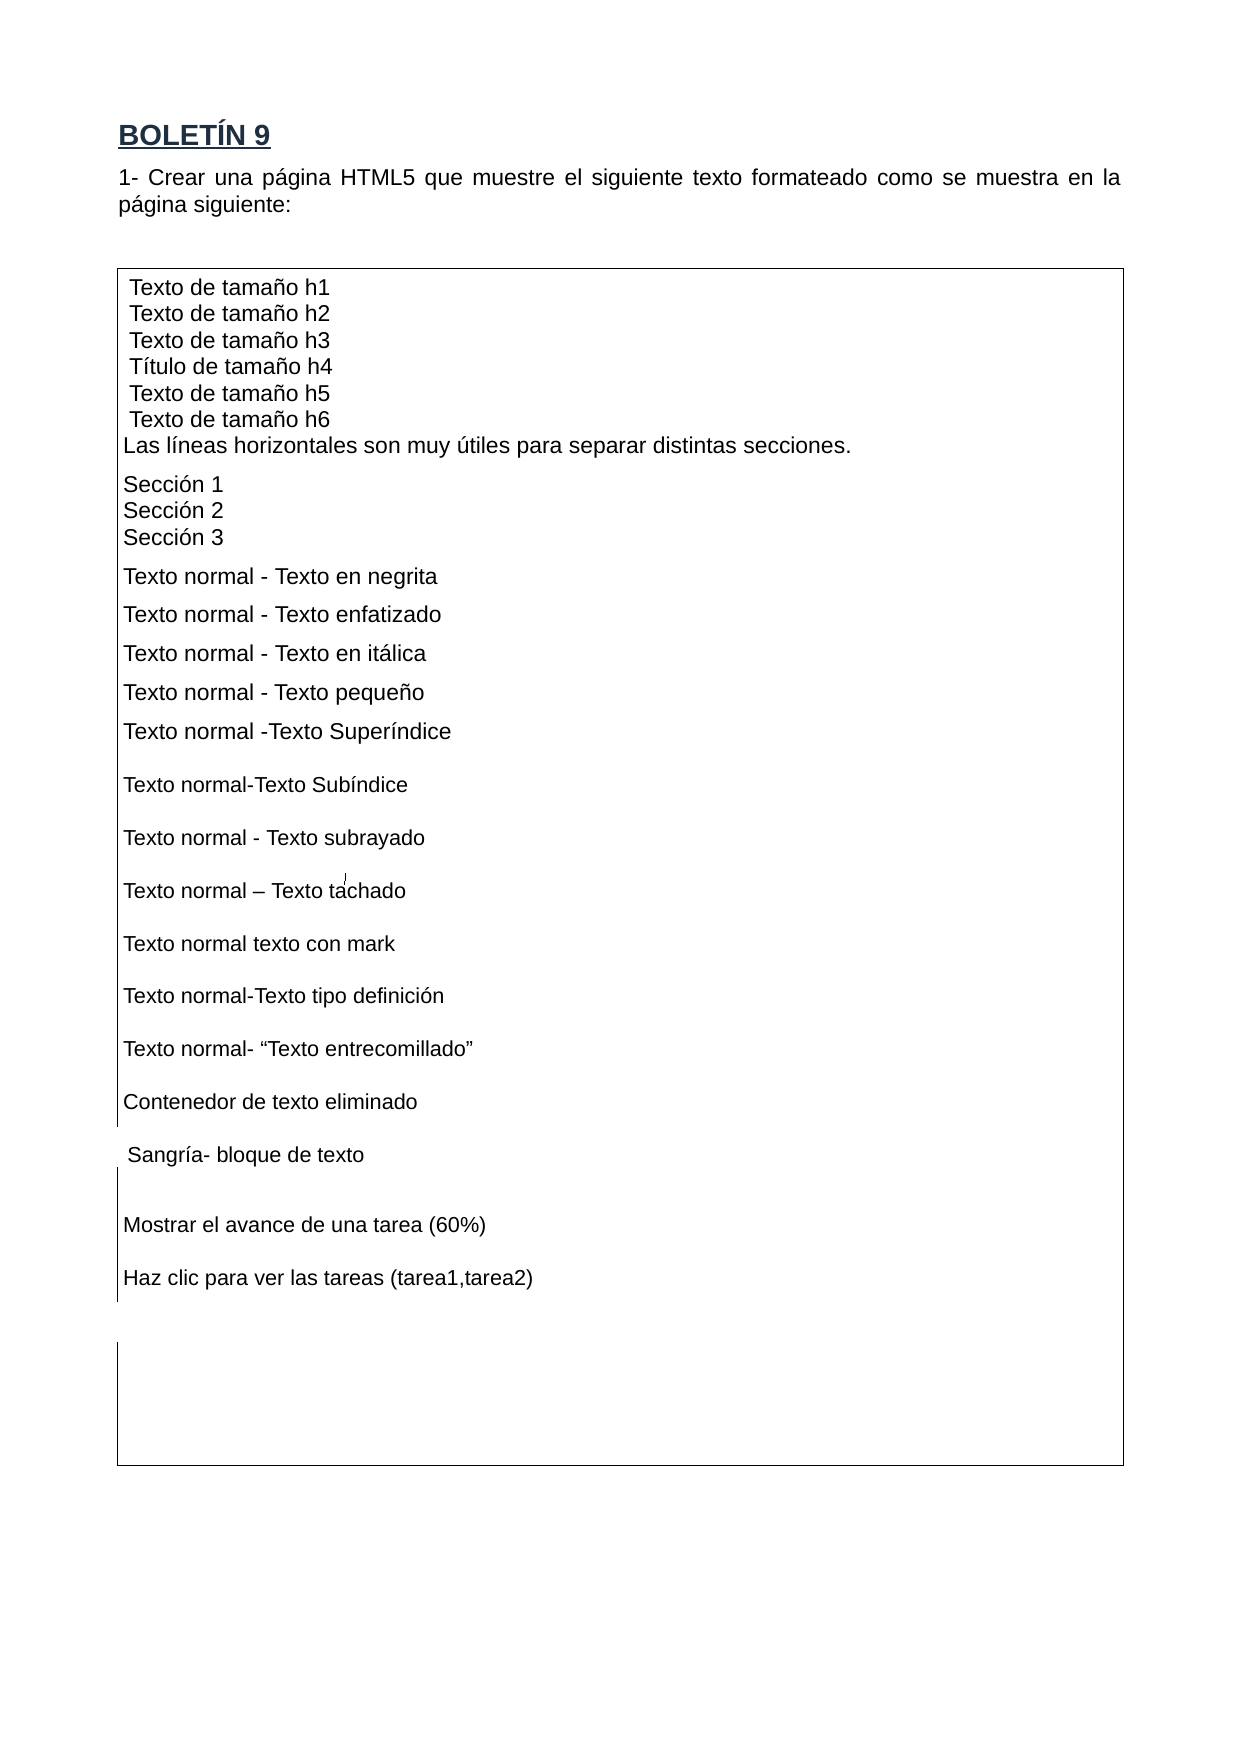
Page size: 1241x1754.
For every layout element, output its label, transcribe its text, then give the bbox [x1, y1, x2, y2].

text BOLETÍN 9 [118, 118, 1122, 152]
table_header Texto de tamaño h1 Texto de tamaño h2 Texto de tamaño h3 Título de tamaño h4 Texto de tamaño h5 Texto de tamaño h6 Las líneas horizontales son muy útiles para separar distintas secciones. Sección 1 Sección 2 Sección 3 Texto normal - Texto en negrita Texto normal - Texto enfatizado Texto normal - Texto en itálica Texto normal - Texto pequeño Texto normal -Texto Superíndice Texto normal-Texto Subíndice Texto normal - Texto subrayado Texto normal – Texto tachado Texto normal texto con mark Texto normal-Texto tipo definición Texto normal- “Texto entrecomillado” Contenedor de texto eliminado Sangría- bloque de texto Mostrar el avance de una tarea (60%) Haz clic para ver las tareas (tarea1,tarea2) [118, 269, 1123, 1464]
text 1- Crear una página HTML5 que muestre el siguiente texto formateado como se muestra en la página siguiente: [118, 164, 1122, 217]
